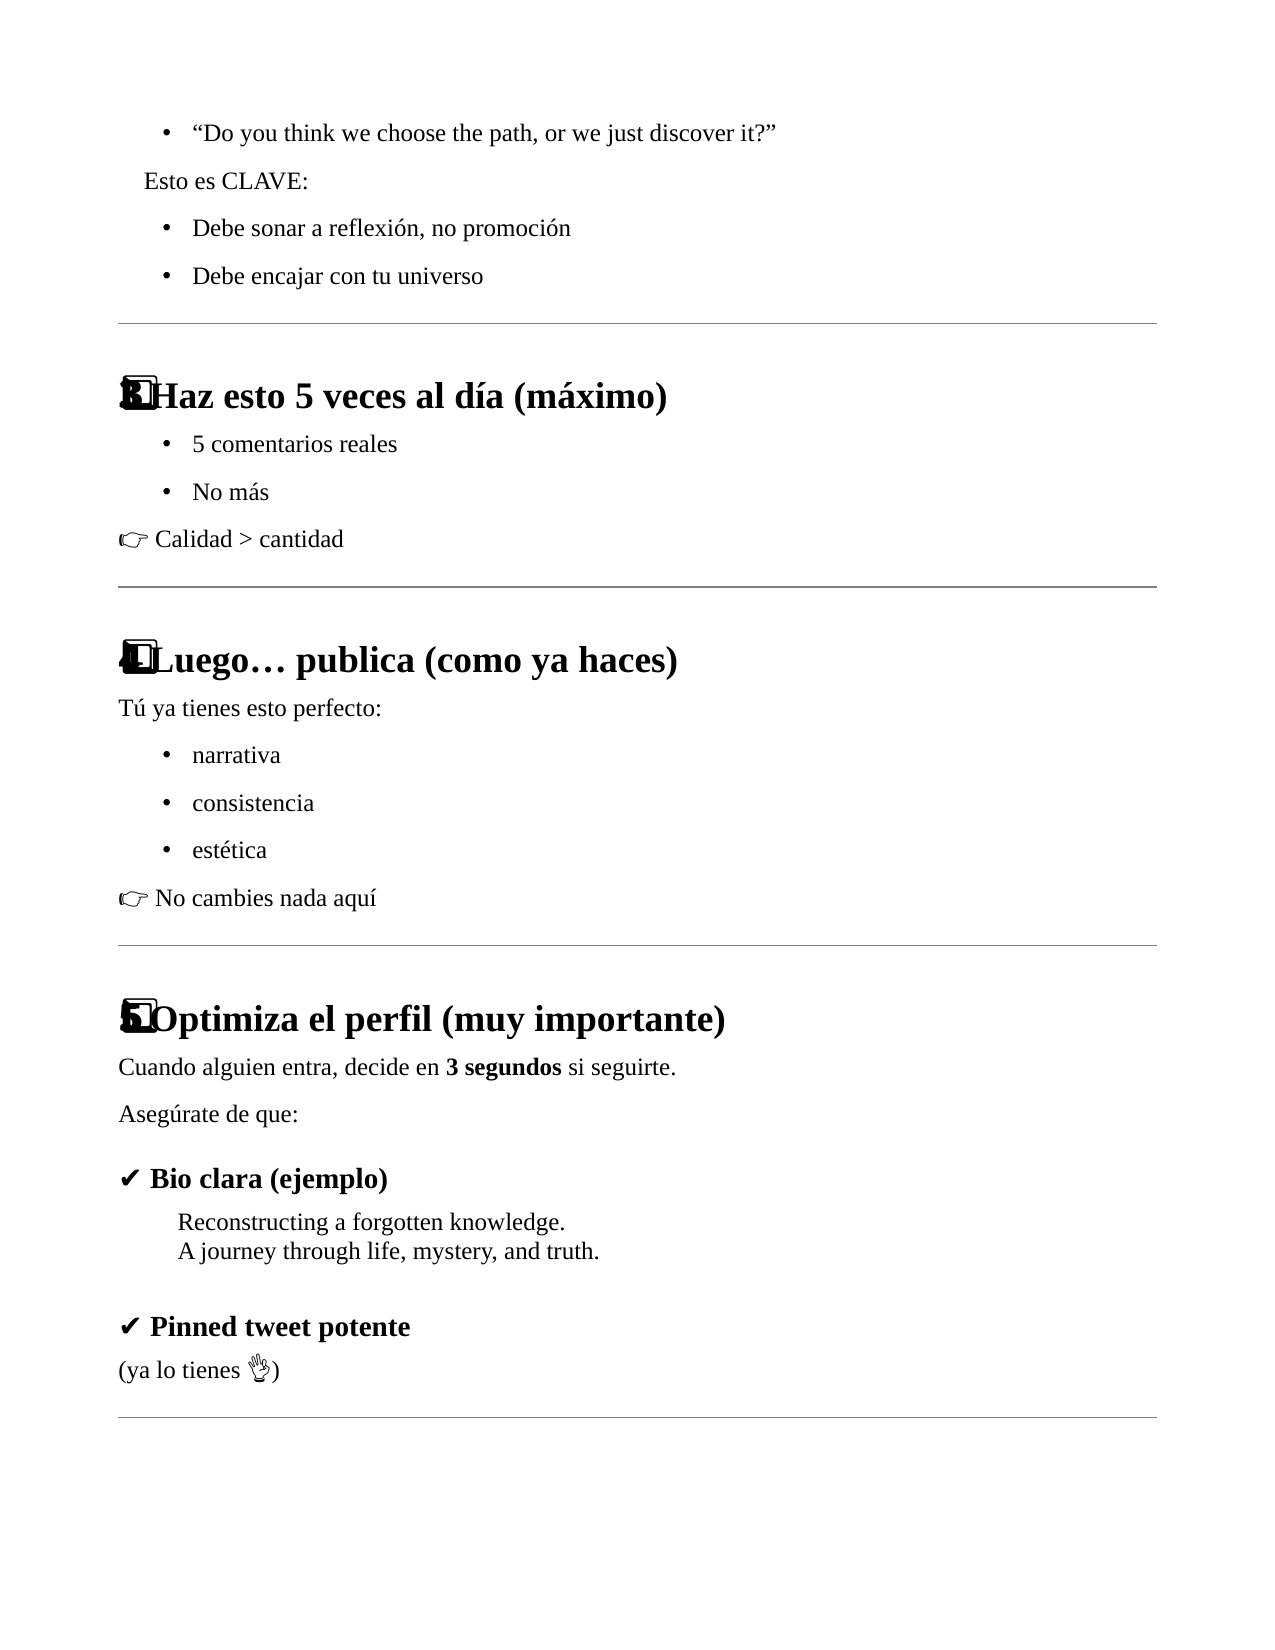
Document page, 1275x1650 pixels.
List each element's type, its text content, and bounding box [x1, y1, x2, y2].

text 👉 No cambies nada aquí [118, 883, 1157, 912]
subtitle 4️⃣ Luego… publica (como ya haces) [118, 637, 1157, 680]
subtitle 5️⃣ Optimiza el perfil (muy importante) [118, 996, 1157, 1039]
list 5 comentarios reales [162, 429, 1157, 458]
text 💡 Esto es CLAVE: [118, 166, 1157, 194]
subtitle ✔ Pinned tweet potente [118, 1309, 1157, 1342]
list “Do you think we choose the path, or we just discover it?” [162, 118, 1157, 147]
list narrativa [162, 740, 1157, 769]
text Reconstructing a forgotten knowledge. A journey through life, mystery, and truth. [177, 1207, 1098, 1265]
text Cuando alguien entra, decide en 3 segundos si seguirte. [118, 1052, 1157, 1080]
list Debe encajar con tu universo [162, 261, 1157, 290]
text Tú ya tienes esto perfecto: [118, 693, 1157, 722]
list Debe sonar a reflexión, no promoción [162, 213, 1157, 242]
text Asegúrate de que: [118, 1099, 1157, 1128]
list No más [162, 477, 1157, 506]
subtitle ✔ Bio clara (ejemplo) [118, 1161, 1157, 1195]
text 👉 Calidad > cantidad [118, 524, 1157, 553]
subtitle 3️⃣ Haz esto 5 veces al día (máximo) [118, 374, 1157, 417]
list consistencia [162, 788, 1157, 817]
list estética [162, 836, 1157, 864]
text (ya lo tienes 👌) [118, 1355, 1157, 1384]
